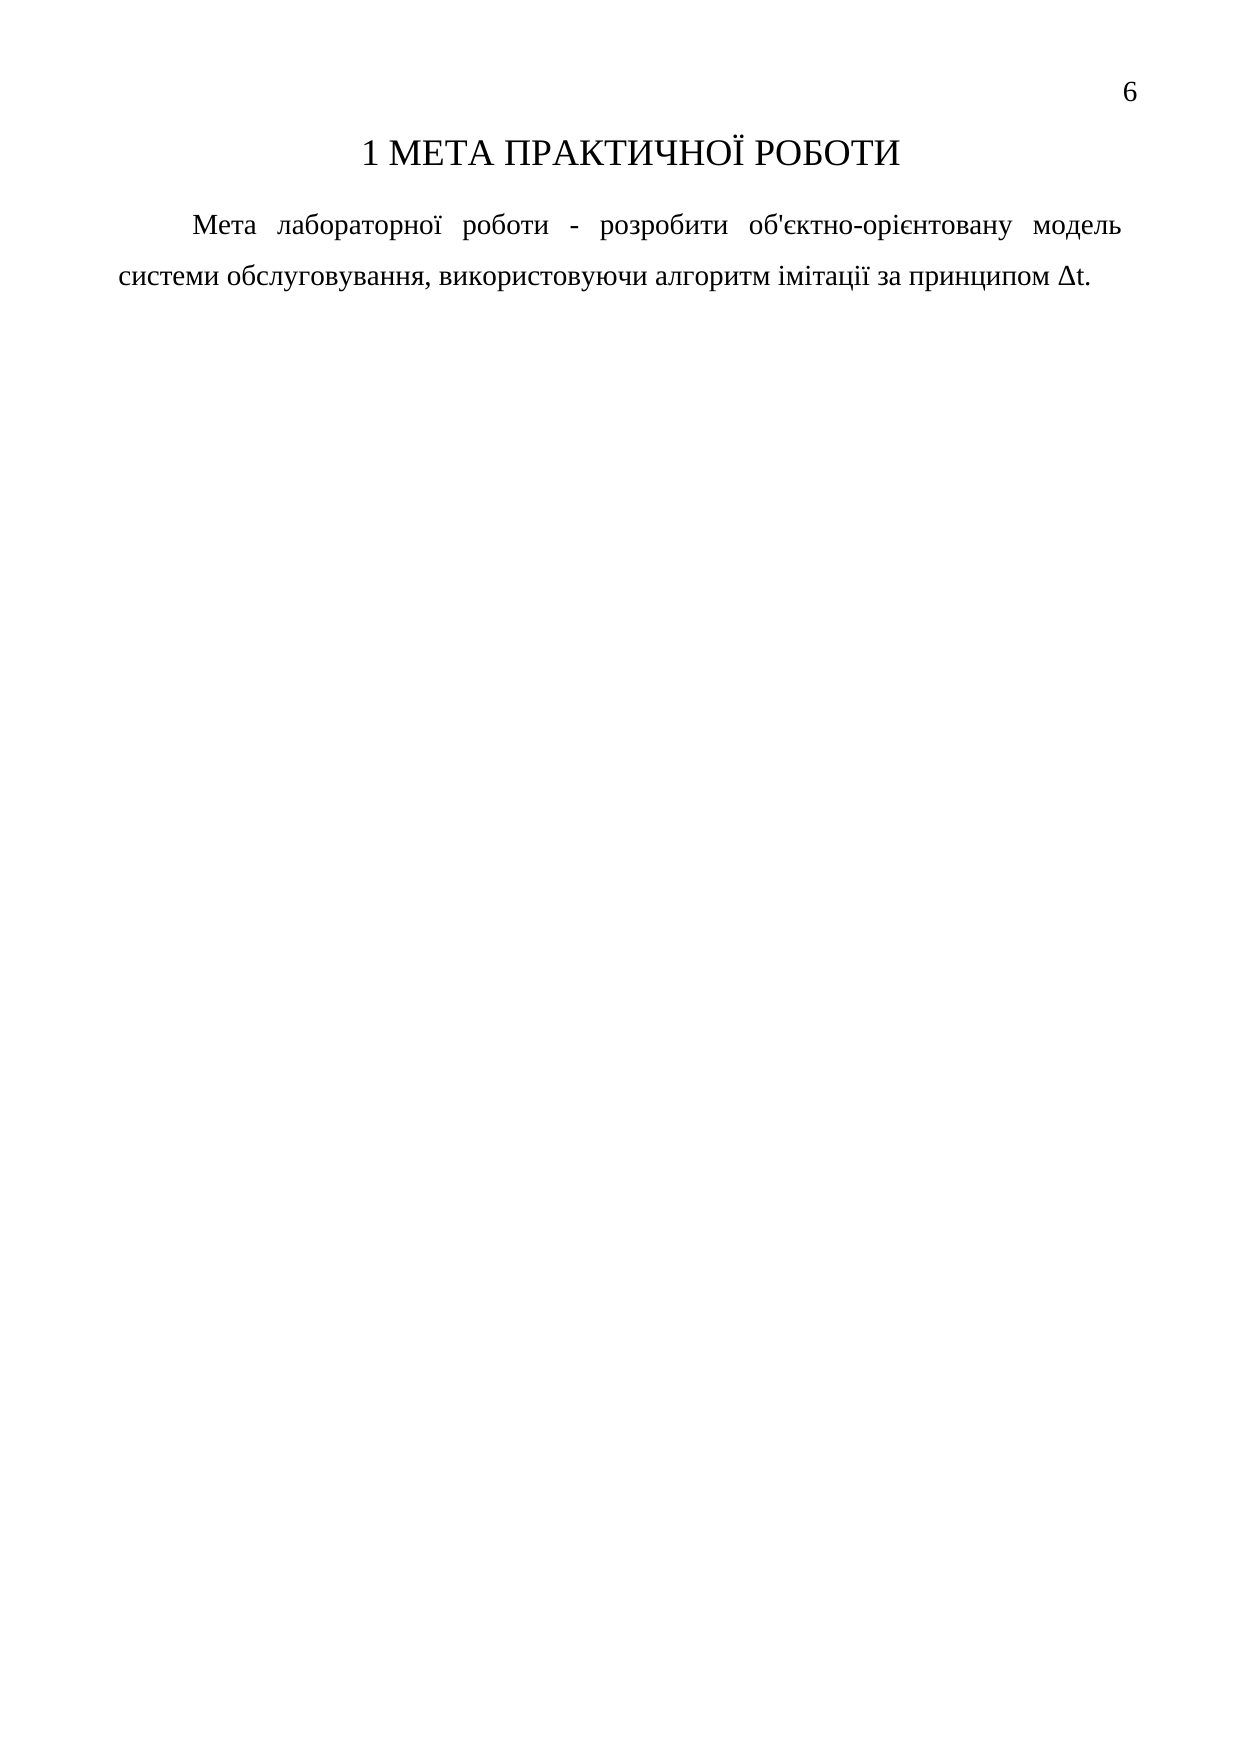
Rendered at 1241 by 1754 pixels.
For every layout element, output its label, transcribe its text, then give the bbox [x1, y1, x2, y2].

subtitle Мета практичної роботи [158, 130, 1104, 173]
text Мета лабораторної роботи - розробити об'єктно-орієнтовану модель системи обслуговування, використовуючи алгоритм імітації за принципом Δt. [118, 207, 1122, 291]
